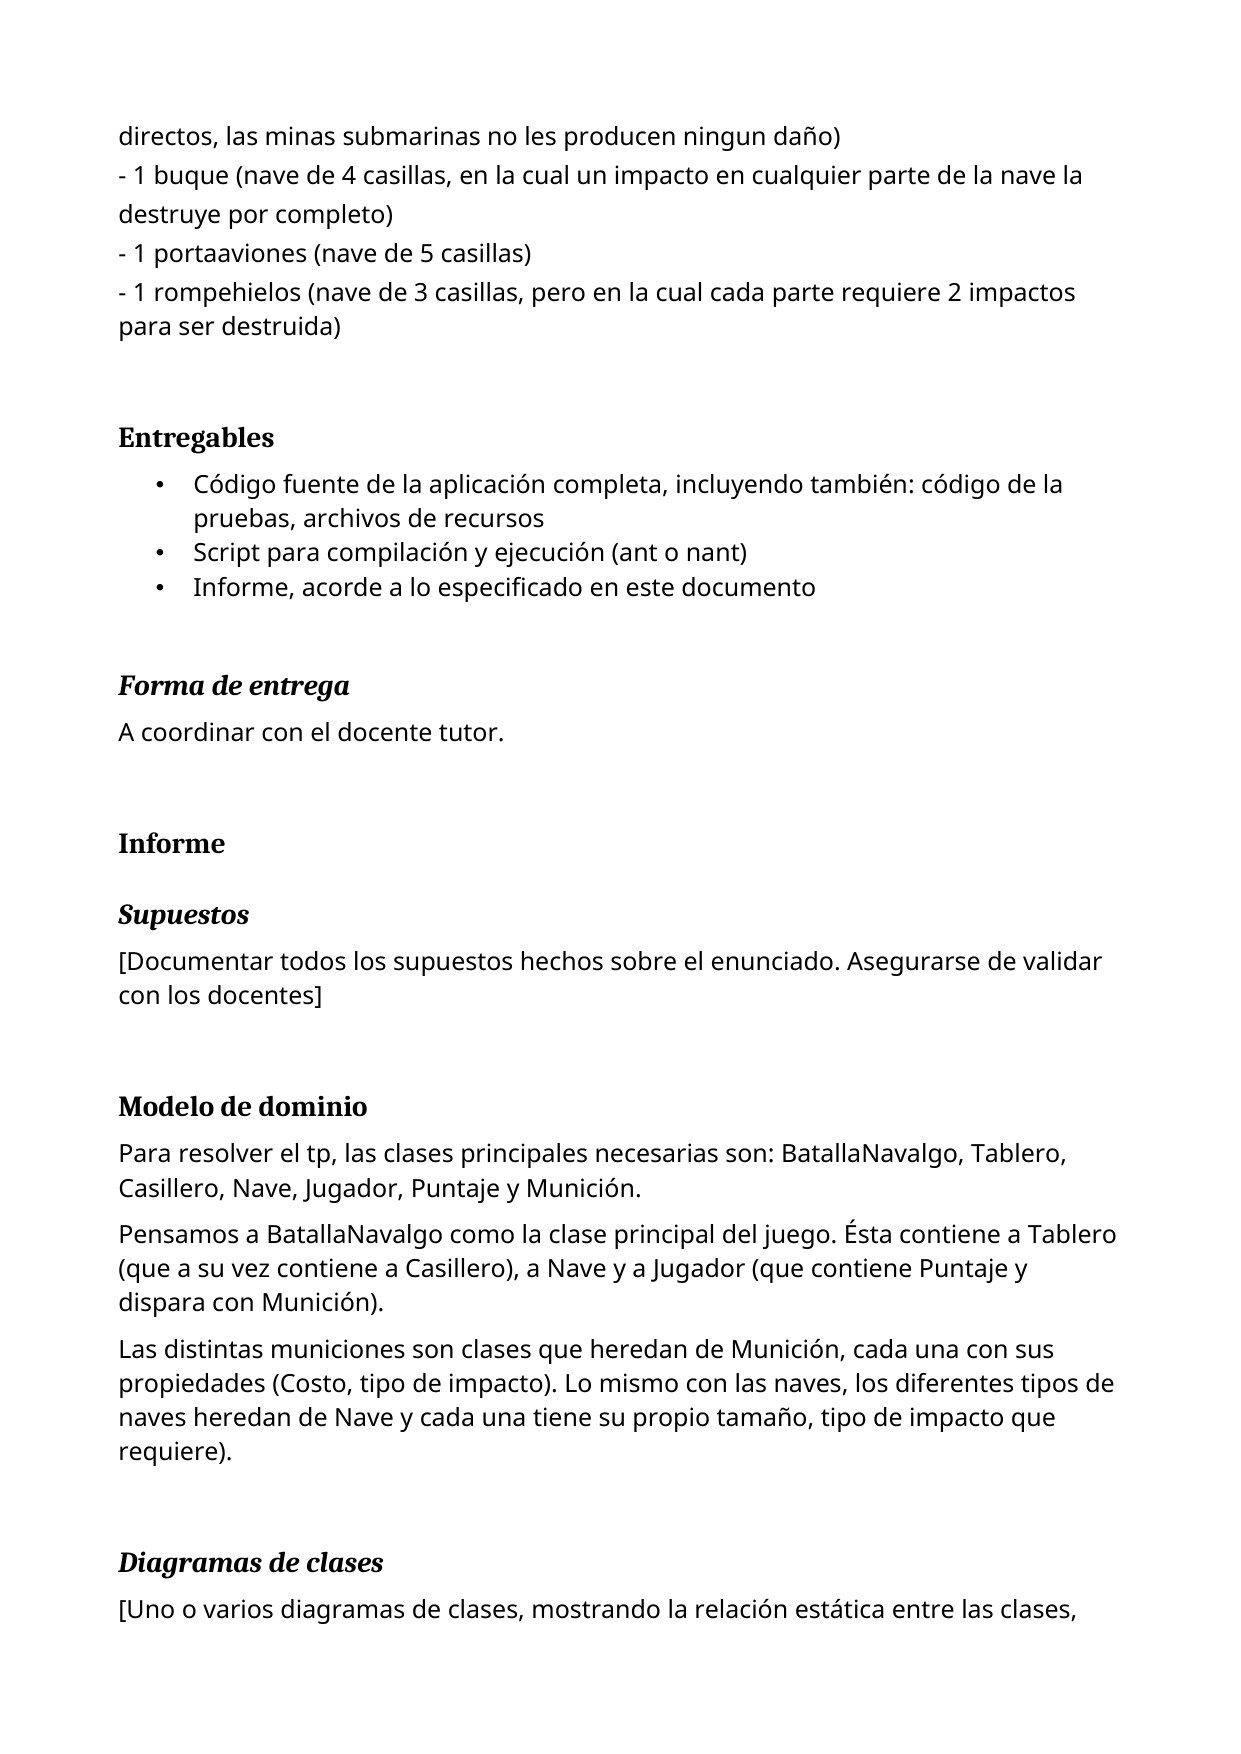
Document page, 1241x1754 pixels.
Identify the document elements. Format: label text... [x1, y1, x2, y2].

text A coordinar con el docente tutor. [118, 715, 1122, 749]
text [Documentar todos los supuestos hechos sobre el enunciado. Asegurarse de validar con los docentes] [118, 944, 1122, 1012]
text - 1 buque (nave de 4 casillas, en la cual un impacto en cualquier parte de la nave la destruye por completo) [118, 157, 1122, 231]
text Pensamos a BatallaNavalgo como la clase principal del juego. Ésta contiene a Tablero (que a su vez contiene a Casillero), a Nave y a Jugador (que contiene Puntaje y dispara con Munición). [118, 1217, 1122, 1319]
text Entregables [118, 421, 1122, 454]
text [Uno o varios diagramas de clases, mostrando la relación estática entre las clases, [118, 1592, 1122, 1626]
text - 1 rompehielos (nave de 3 casillas, pero en la cual cada parte requiere 2 impactos para ser destruida) [118, 275, 1122, 343]
text directos, las minas submarinas no les producen ningun daño) [118, 118, 1122, 152]
text Diagramas de clases [118, 1546, 1122, 1579]
text Modelo de dominio [118, 1090, 1122, 1124]
text Informe [118, 827, 1122, 860]
list Código fuente de la aplicación completa, incluyendo también: código de la pruebas, archivos de recursos [156, 467, 1122, 535]
list Script para compilación y ejecución (ant o nant) [156, 535, 1122, 569]
text Para resolver el tp, las clases principales necesarias son: BatallaNavalgo, Tablero, Casillero, Nave, Jugador, Puntaje y Munición. [118, 1136, 1122, 1204]
text Las distintas municiones son clases que heredan de Munición, cada una con sus propiedades (Costo, tipo de impacto). Lo mismo con las naves, los diferentes tipos de naves heredan de Nave y cada una tiene su propio tamaño, tipo de impacto que requiere). [118, 1331, 1122, 1468]
text Supuestos [118, 898, 1122, 931]
text - 1 portaaviones (nave de 5 casillas) [118, 236, 1122, 270]
text Forma de entrega [118, 669, 1122, 702]
list Informe, acorde a lo especificado en este documento [156, 569, 1122, 603]
